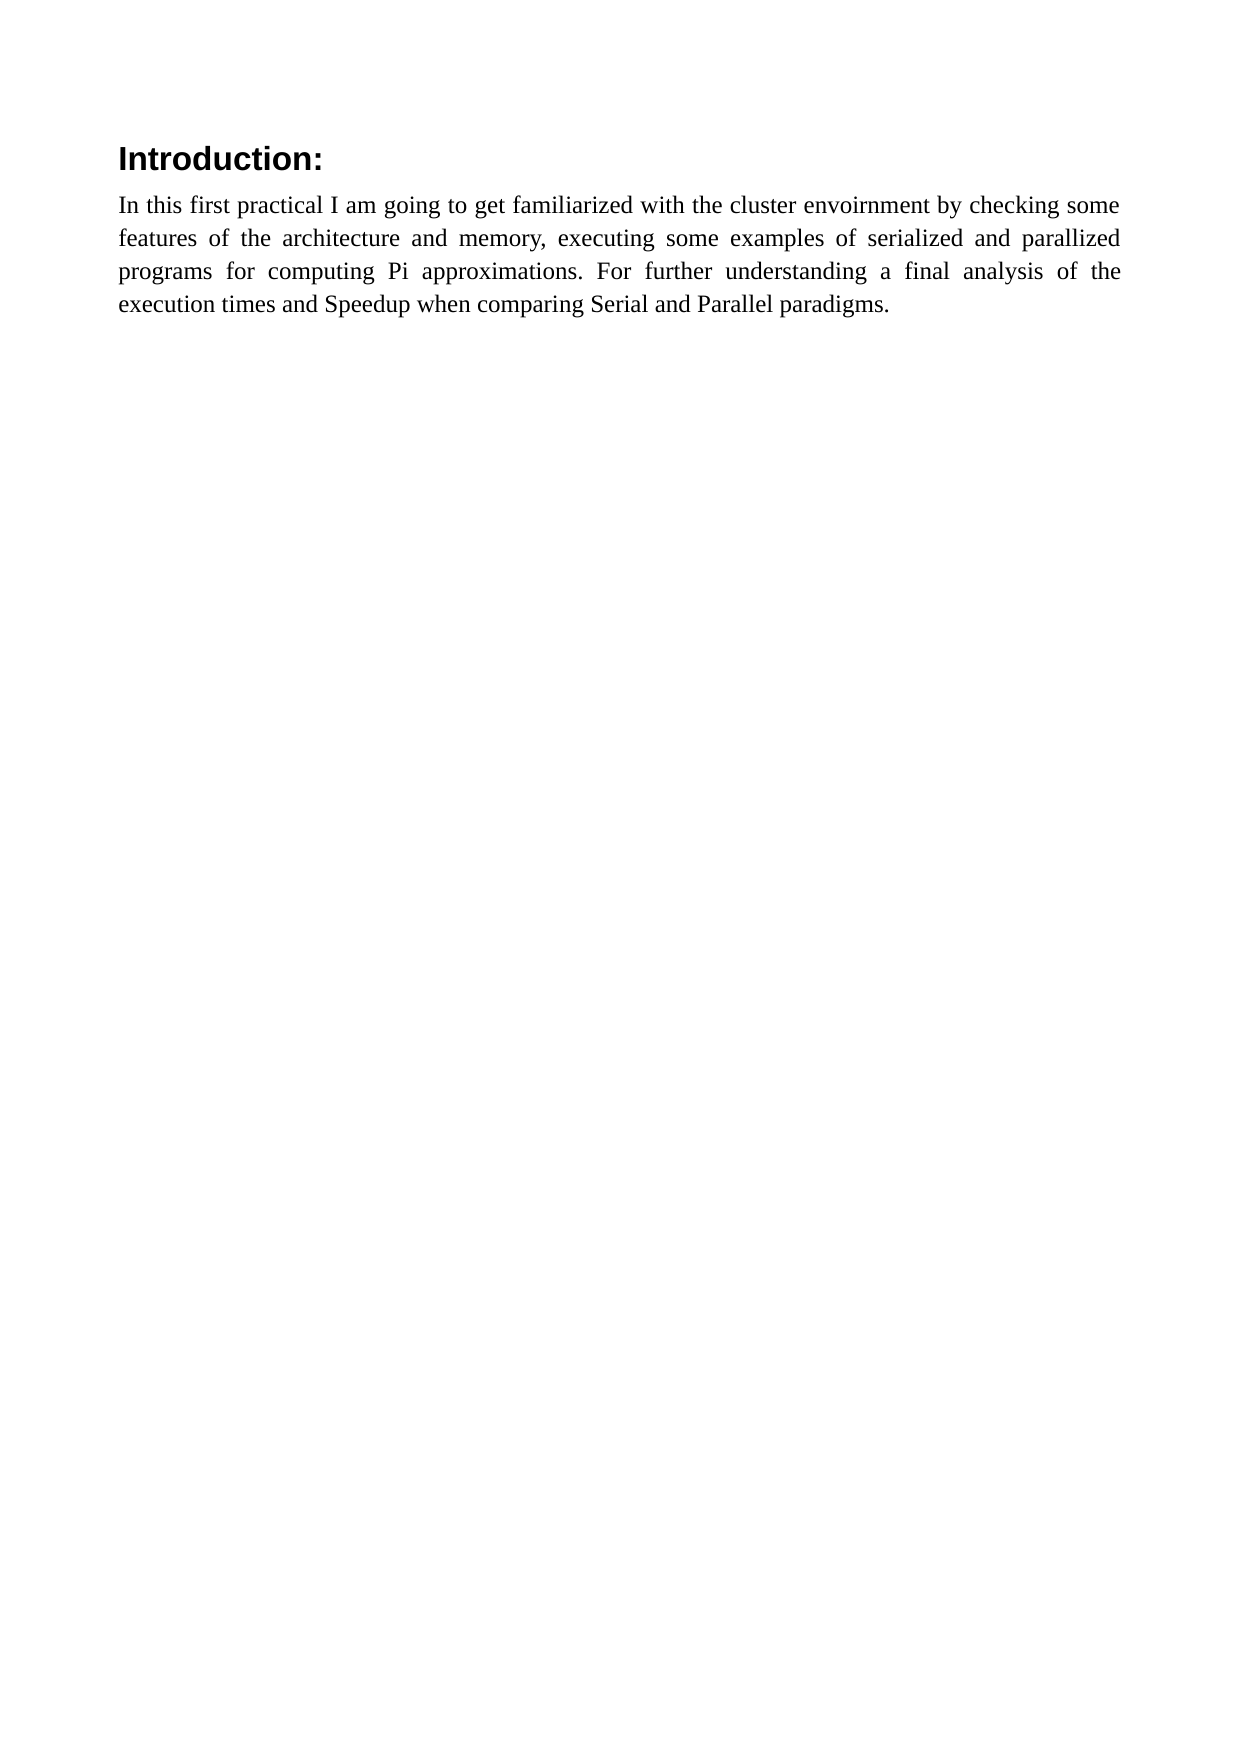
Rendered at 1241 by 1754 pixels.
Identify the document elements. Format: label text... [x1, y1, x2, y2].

text In this first practical I am going to get familiarized with the cluster envoirnment by checking some features of the architecture and memory, executing some examples of serialized and parallized programs for computing Pi approximations. For further understanding a final analysis of the execution times and Speedup when comparing Serial and Parallel paradigms. [118, 190, 1122, 318]
subtitle Introduction: [118, 139, 1122, 177]
